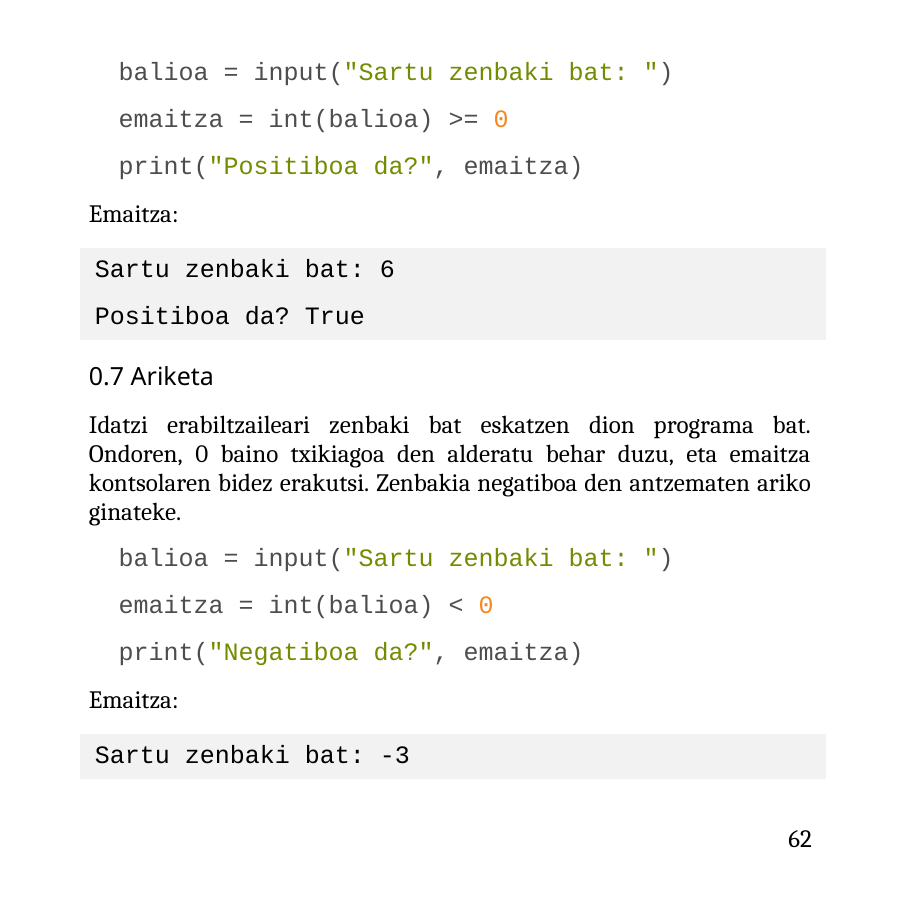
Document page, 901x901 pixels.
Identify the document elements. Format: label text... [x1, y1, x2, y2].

text balioa = input("Sartu zenbaki bat: ") [118, 59, 811, 87]
text emaitza = int(balioa) >= 0 [118, 106, 811, 134]
text 0.7 Ariketa [89, 359, 811, 393]
text Emaitza: [89, 686, 811, 715]
text print("Negatiboa da?", emaitza) [118, 639, 811, 668]
text Positiboa da? True [86, 295, 820, 334]
text Sartu zenbaki bat: 6 [86, 254, 820, 284]
text emaitza = int(balioa) < 0 [118, 592, 811, 621]
text print("Positiboa da?", emaitza) [118, 153, 811, 182]
text balioa = input("Sartu zenbaki bat: ") [118, 545, 811, 573]
text Sartu zenbaki bat: -3 [86, 740, 820, 773]
text Idatzi erabiltzaileari zenbaki bat eskatzen dion programa bat. Ondoren, 0 baino txikiagoa den alderatu behar duzu, eta emaitza kontsolaren bidez erakutsi. Zenbakia negatiboa den antzematen ariko ginateke. [89, 411, 811, 526]
text Emaitza: [89, 200, 811, 229]
